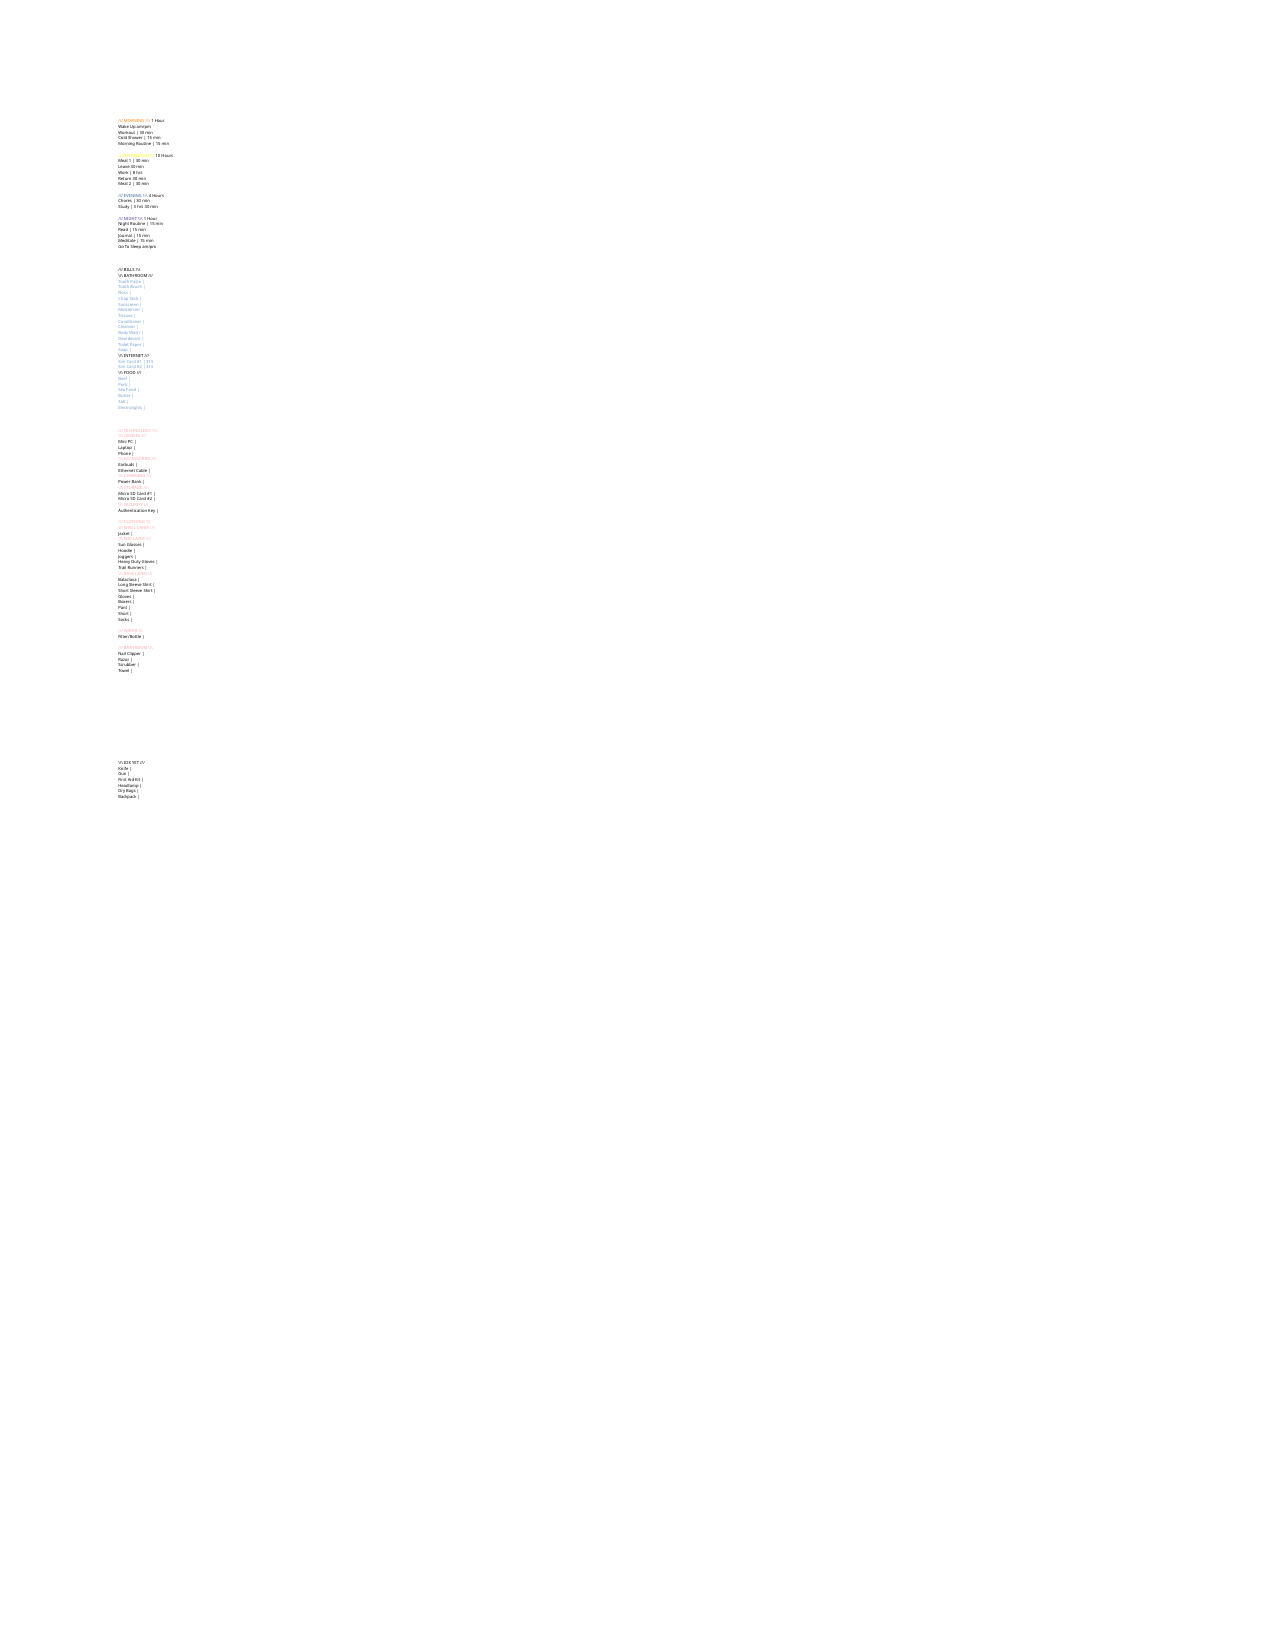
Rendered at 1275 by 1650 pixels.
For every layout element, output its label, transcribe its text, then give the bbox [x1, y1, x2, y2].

text Phone | [118, 450, 1157, 456]
text Conditioner | [118, 319, 1157, 324]
text Earbuds | [118, 462, 1157, 468]
text Short | [118, 611, 1157, 617]
text Sun Glasses | [118, 542, 1157, 548]
text Trail Runners | [118, 565, 1157, 571]
text Hoodie | [118, 548, 1157, 553]
text Meal 1 | 30 min [118, 158, 1157, 164]
text Butter | [118, 393, 1157, 399]
text Cold Shower | 15 min [118, 135, 1157, 141]
text Study | 3 hrs 30 min [118, 204, 1157, 210]
text Knife | [118, 766, 1157, 771]
text \\\ INTERNET /// [118, 353, 1157, 359]
text \\\ ACCESSORIES /// [118, 456, 1157, 462]
text Go To Sleep am/pm [118, 244, 1157, 250]
text Moisterizer | [118, 307, 1157, 313]
text Cleanser | [118, 324, 1157, 330]
text \\\ STORAGE /// [118, 485, 1157, 491]
text First Aid Kit | [118, 777, 1157, 783]
text Balaclava | [118, 576, 1157, 582]
text Toilet Paper | [118, 342, 1157, 347]
text \\\ BASE LAYER /// [118, 571, 1157, 576]
text Laptop | [118, 445, 1157, 450]
text Chap Stick | [118, 296, 1157, 301]
text Tooth Brush | [118, 284, 1157, 290]
text Backpack | [118, 794, 1157, 800]
text Joggers | [118, 553, 1157, 559]
text Tooth Paste | [118, 278, 1157, 284]
text \\\ SECURITY /// [118, 502, 1157, 508]
text /// MORNING \\\ 1 Hour [118, 118, 1157, 124]
text Scrubber | [118, 662, 1157, 668]
text Sunscreen | [118, 301, 1157, 307]
text Wake Up am/pm [118, 124, 1157, 129]
text Meditate | 15 min [118, 238, 1157, 244]
text Workout | 30 min [118, 129, 1157, 135]
text Towel | [118, 668, 1157, 674]
text \\\ FOOD /// [118, 370, 1157, 376]
text Boxers | [118, 599, 1157, 605]
text \\\ SHELL LAYER /// [118, 525, 1157, 531]
text Heavy Duty Gloves | [118, 559, 1157, 565]
text Beef | [118, 376, 1157, 382]
text \\\ CHARGING /// [118, 473, 1157, 479]
text Sea Food | [118, 387, 1157, 393]
text Deorderant | [118, 336, 1157, 342]
text Soap | [118, 347, 1157, 353]
text Dry Bags | [118, 788, 1157, 794]
text /// CLOTHING \\\ [118, 519, 1157, 525]
text Floss | [118, 290, 1157, 296]
text /// BATHROOM \\\ [118, 645, 1157, 651]
text /// NIGHT \\\ 1 Hour [118, 216, 1157, 221]
text Meal 2 | 30 min [118, 181, 1157, 187]
text Sim Card #1 | $15 [118, 359, 1157, 364]
text Salt | [118, 399, 1157, 404]
text /// EVENING \\\ 4 Hours [118, 193, 1157, 198]
text Pork | [118, 382, 1157, 387]
text Gun | [118, 771, 1157, 777]
text Journal | 15 min [118, 233, 1157, 238]
text /// AFTERNOON \\\ 10 Hours [118, 152, 1157, 158]
text Morning Routine | 15 min [118, 141, 1157, 147]
text /// BILLS \\\ [118, 267, 1157, 273]
text Razor | [118, 657, 1157, 662]
text Mini PC | [118, 439, 1157, 445]
text \\\ DEVICES /// [118, 433, 1157, 439]
text Nail Clipper | [118, 651, 1157, 657]
text Tissues | [118, 313, 1157, 319]
text Return 30 min [118, 175, 1157, 181]
text Headlamp | [118, 783, 1157, 788]
text Body Wash | [118, 330, 1157, 336]
text \\\ BATHROOM /// [118, 273, 1157, 278]
text Jacket | [118, 531, 1157, 536]
text Chores | 30 min [118, 198, 1157, 204]
text Read | 15 min [118, 227, 1157, 233]
text Ethernet Cable | [118, 468, 1157, 473]
text Micro SD Card #1 | [118, 491, 1157, 496]
text /// TECHNOLOGY \\\ [118, 427, 1157, 433]
text Long Sleeve Shirt | [118, 582, 1157, 588]
text Power Bank | [118, 479, 1157, 485]
text Short Sleeve Shirt | [118, 588, 1157, 594]
text Gloves | [118, 594, 1157, 599]
text \\\ IDK YET /// [118, 760, 1157, 766]
text Micro SD Card #2 | [118, 496, 1157, 502]
text Pant | [118, 605, 1157, 611]
text Socks | [118, 617, 1157, 622]
text /// WATER \\\ [118, 628, 1157, 634]
text Authentication Key | [118, 508, 1157, 513]
text Filter/Bottle | [118, 634, 1157, 639]
text Electrolights | [118, 404, 1157, 410]
text Work | 8 hrs [118, 170, 1157, 175]
text Sim Card #2 | $15 [118, 364, 1157, 370]
text Leave 30 min [118, 164, 1157, 170]
text Night Routine | 15 min [118, 221, 1157, 227]
text \\\ MID LAYER /// [118, 536, 1157, 542]
